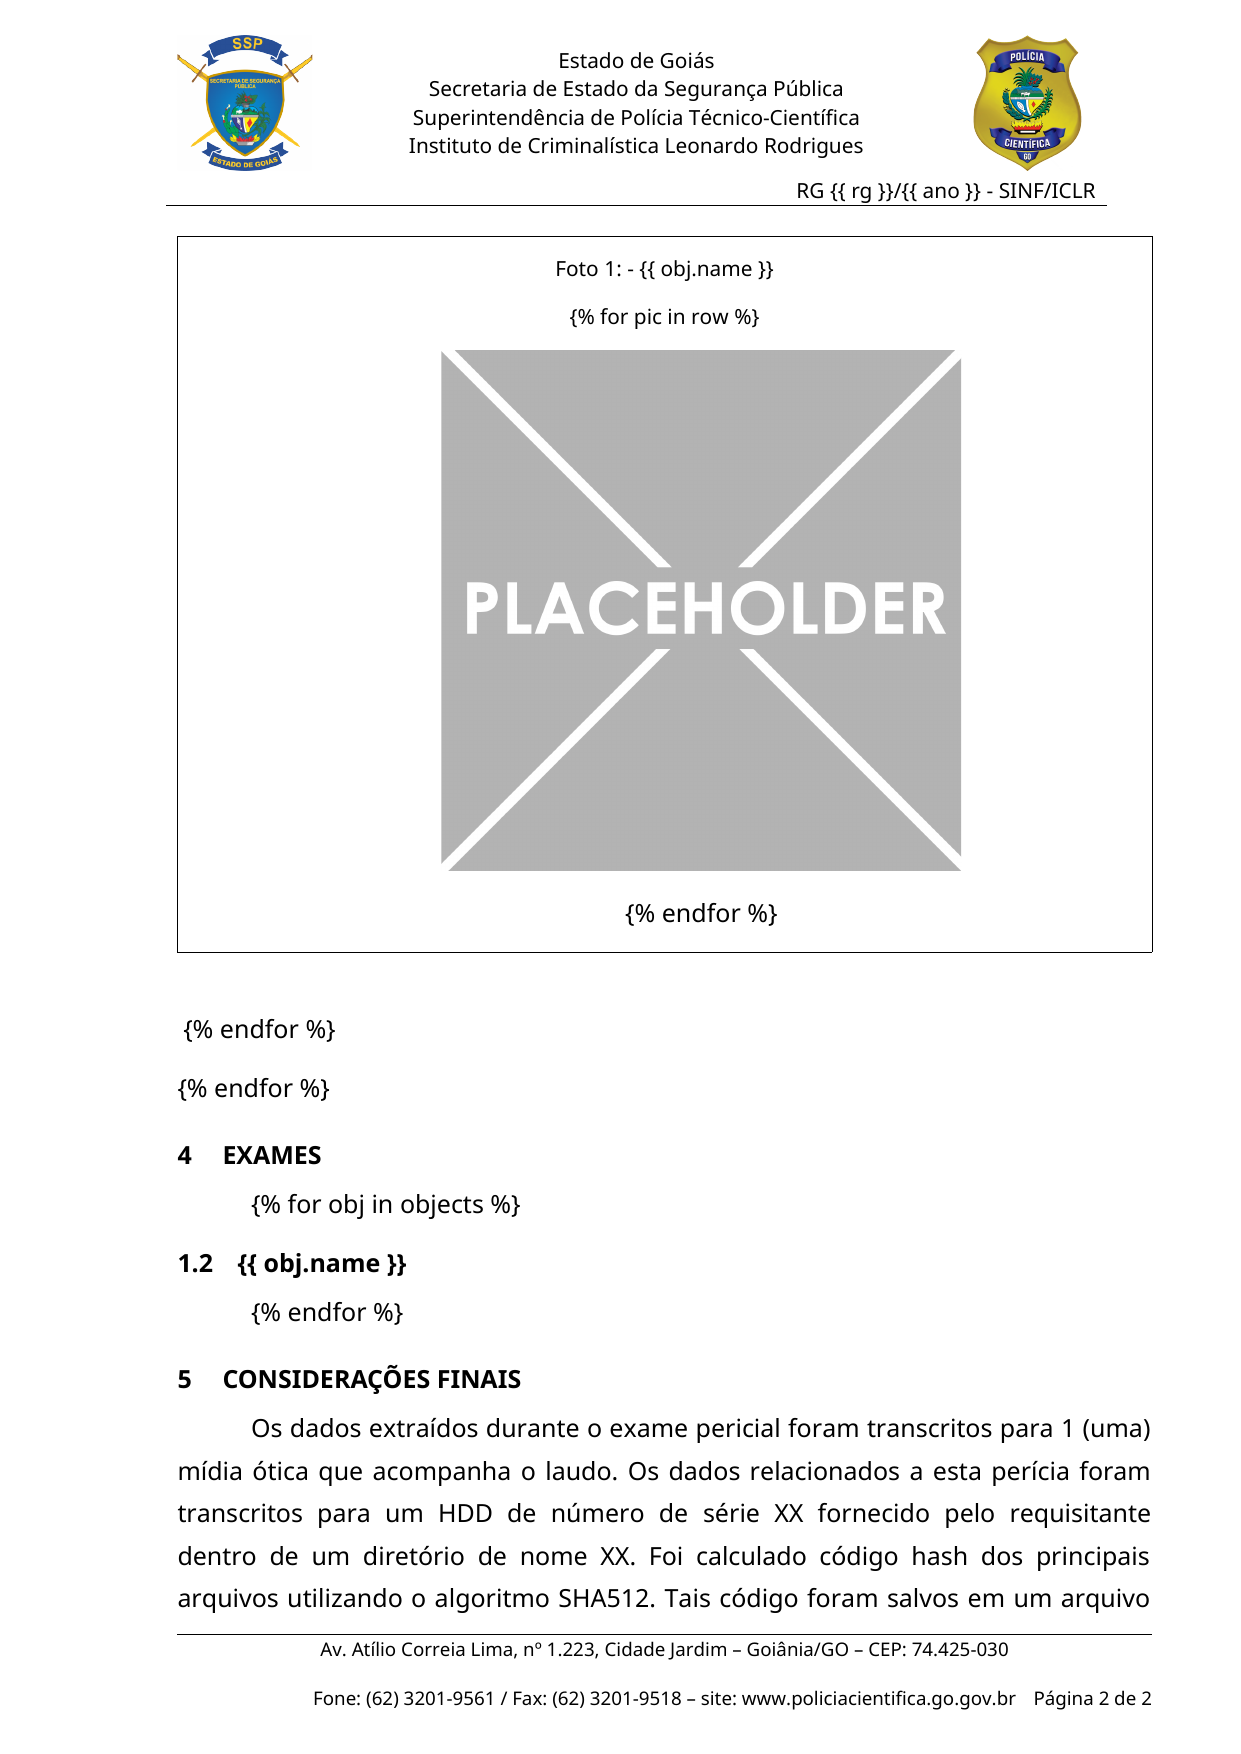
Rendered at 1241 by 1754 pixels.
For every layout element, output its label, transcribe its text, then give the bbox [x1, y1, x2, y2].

subtitle {{ obj.name }} [177, 1246, 1152, 1280]
subtitle EXAMES [177, 1138, 1152, 1172]
text {% endfor %} [177, 1294, 1152, 1329]
text {% endfor %} [177, 1070, 1152, 1104]
text {% endfor %} [177, 1011, 1152, 1045]
subtitle CONSIDERAÇÕES FINAIS [177, 1362, 1152, 1396]
picture [177, 35, 313, 171]
picture [973, 35, 1082, 171]
picture [441, 350, 962, 871]
table_header Foto 1: - {{ obj.name }} {% for pic in row %} {% endfor %} [178, 237, 1152, 952]
text {% for obj in objects %} [177, 1187, 1152, 1221]
text Os dados extraídos durante o exame pericial foram transcritos para 1 (uma) mídia ótica que acompanha o laudo. Os dados relacionados a esta perícia foram transcritos para um HDD de número de série XX fornecido pelo requisitante dentro de um diretório de nome XX. Foi calculado código hash dos principais arquivos utilizando o algoritmo SHA512. Tais código foram salvos em um arquivo [177, 1411, 1152, 1615]
